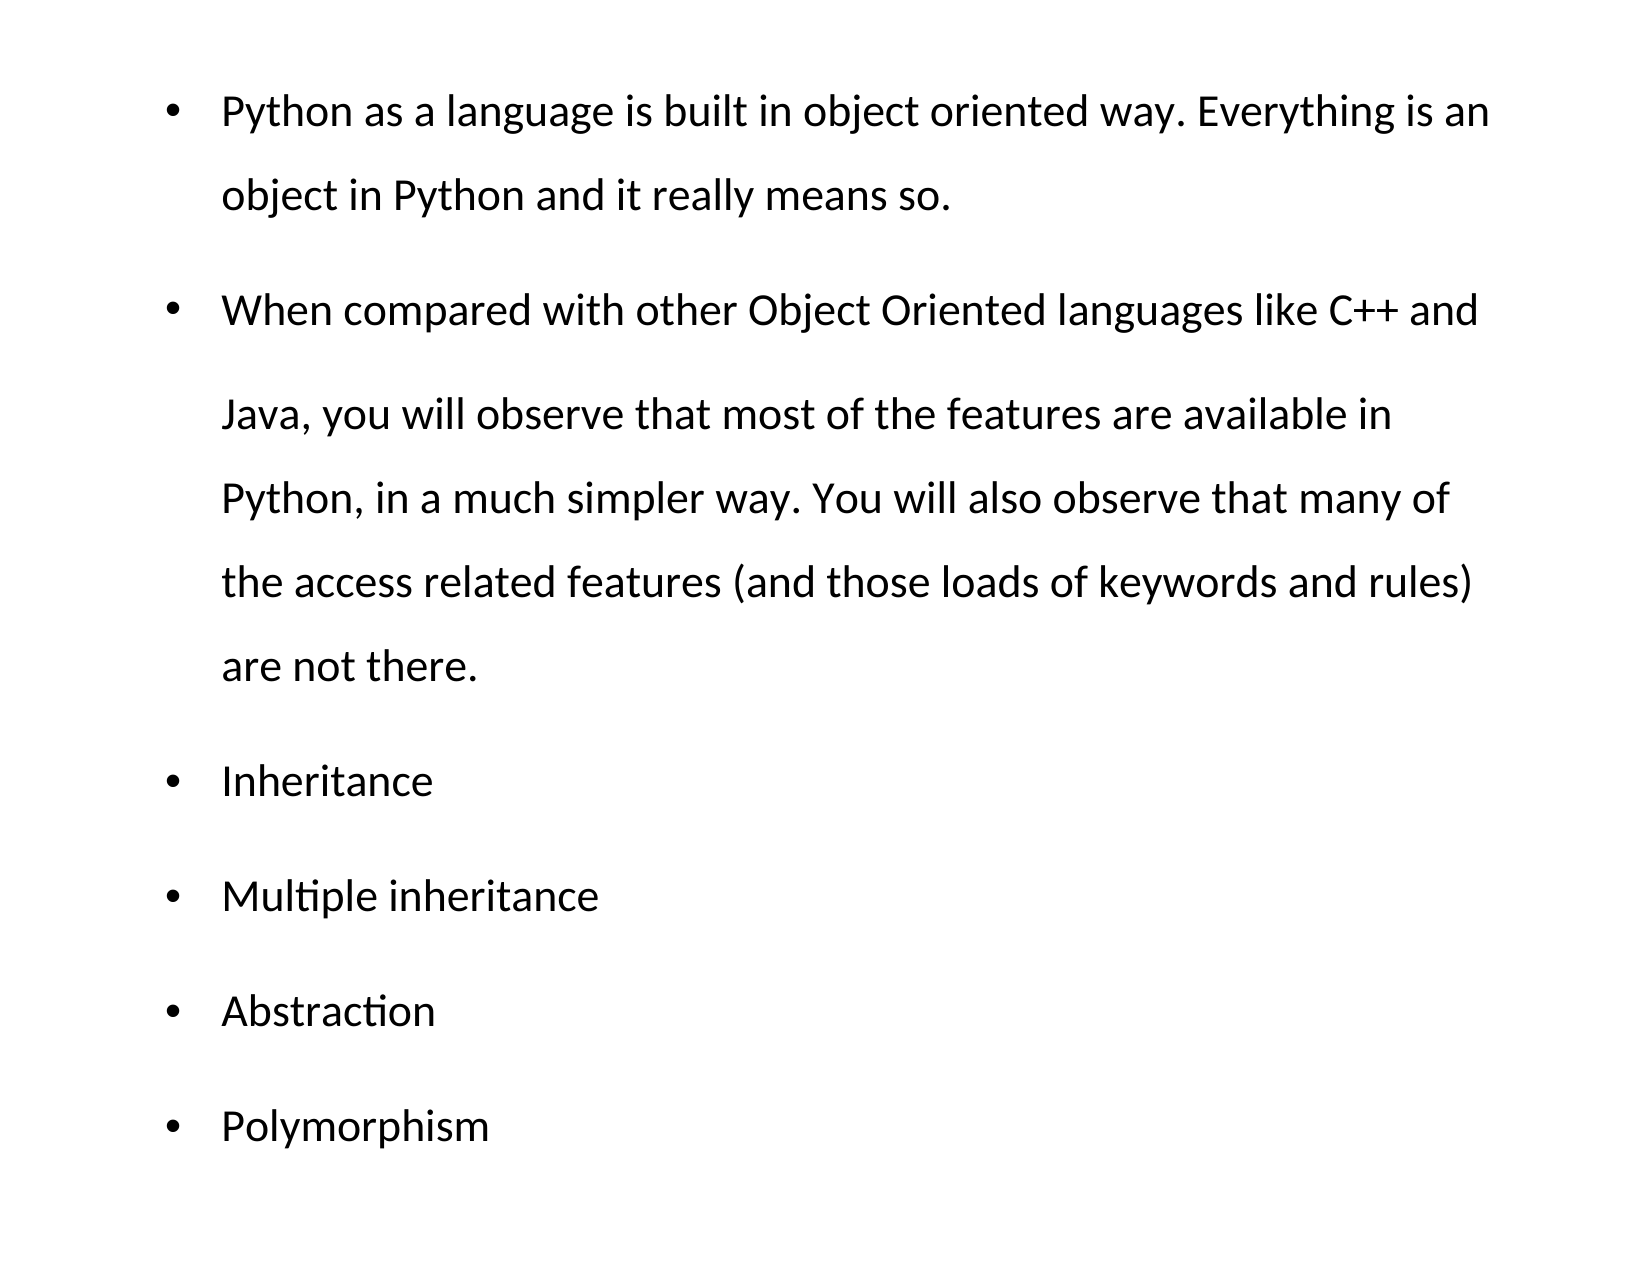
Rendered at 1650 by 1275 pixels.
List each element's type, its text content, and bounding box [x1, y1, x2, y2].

table_cell Abstraction [221, 959, 1575, 1074]
table_cell • [75, 258, 221, 729]
table_cell Inheritance [221, 729, 1575, 844]
table_cell Polymorphism [221, 1074, 1575, 1189]
table_cell • [75, 844, 221, 959]
table_cell • [75, 729, 221, 844]
table_cell When compared with other Object Oriented languages like C++ and Java, you will observe that most of the features are available in Python, in a much simpler way. You will also observe that many of the access related features (and those loads of keywords and rules) are not there. [221, 258, 1575, 729]
table_cell Python as a language is built in object oriented way. Everything is an object in Python and it really means so. [221, 59, 1575, 258]
table_cell Multiple inheritance [221, 844, 1575, 959]
table_cell • [75, 59, 221, 258]
table_cell • [75, 959, 221, 1074]
table_cell • [75, 1074, 221, 1189]
